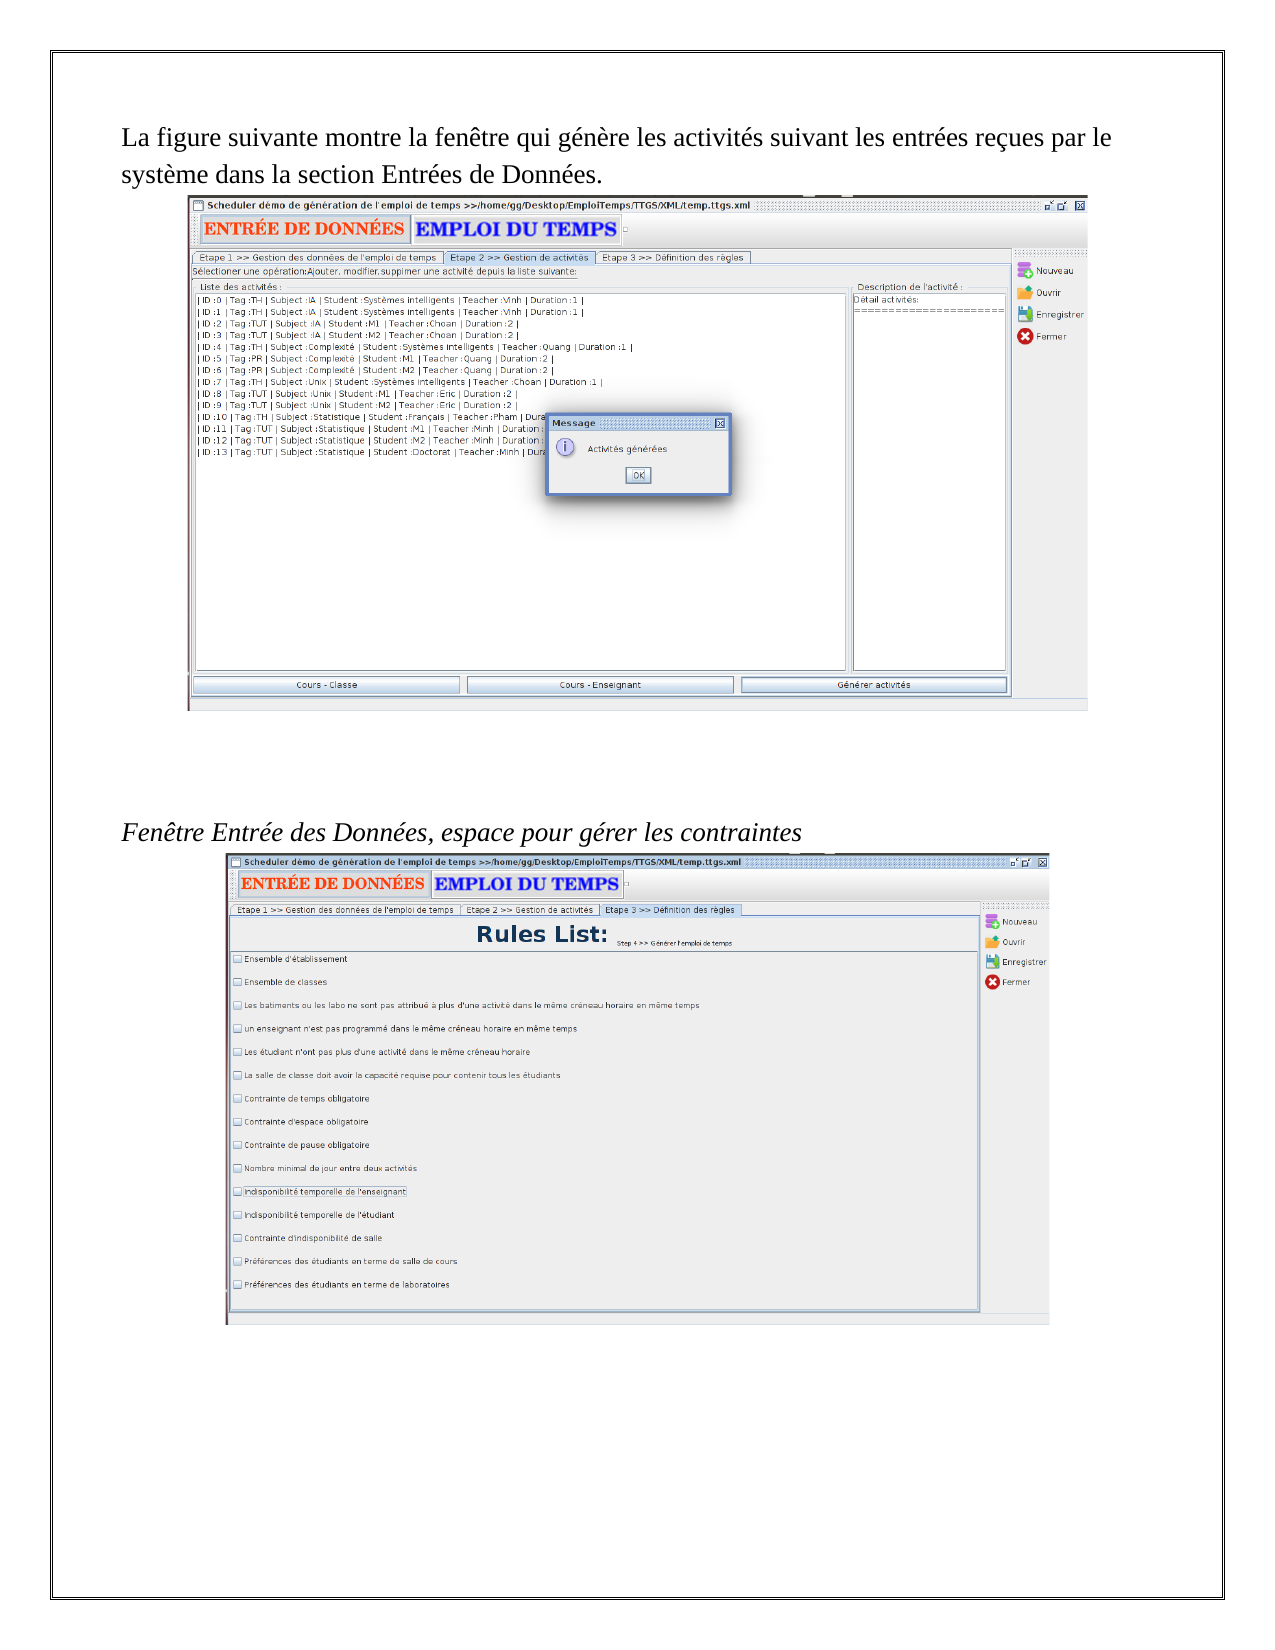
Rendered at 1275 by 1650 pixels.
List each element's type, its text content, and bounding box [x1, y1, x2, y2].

picture [187, 195, 1088, 711]
text La figure suivante montre la fenêtre qui génère les activités suivant les entrées reçues par le système dans la section Entrées de Données. [121, 121, 1154, 189]
picture [225, 853, 1050, 1325]
text Fenêtre Entrée des Données, espace pour gérer les contraintes [121, 816, 1154, 847]
